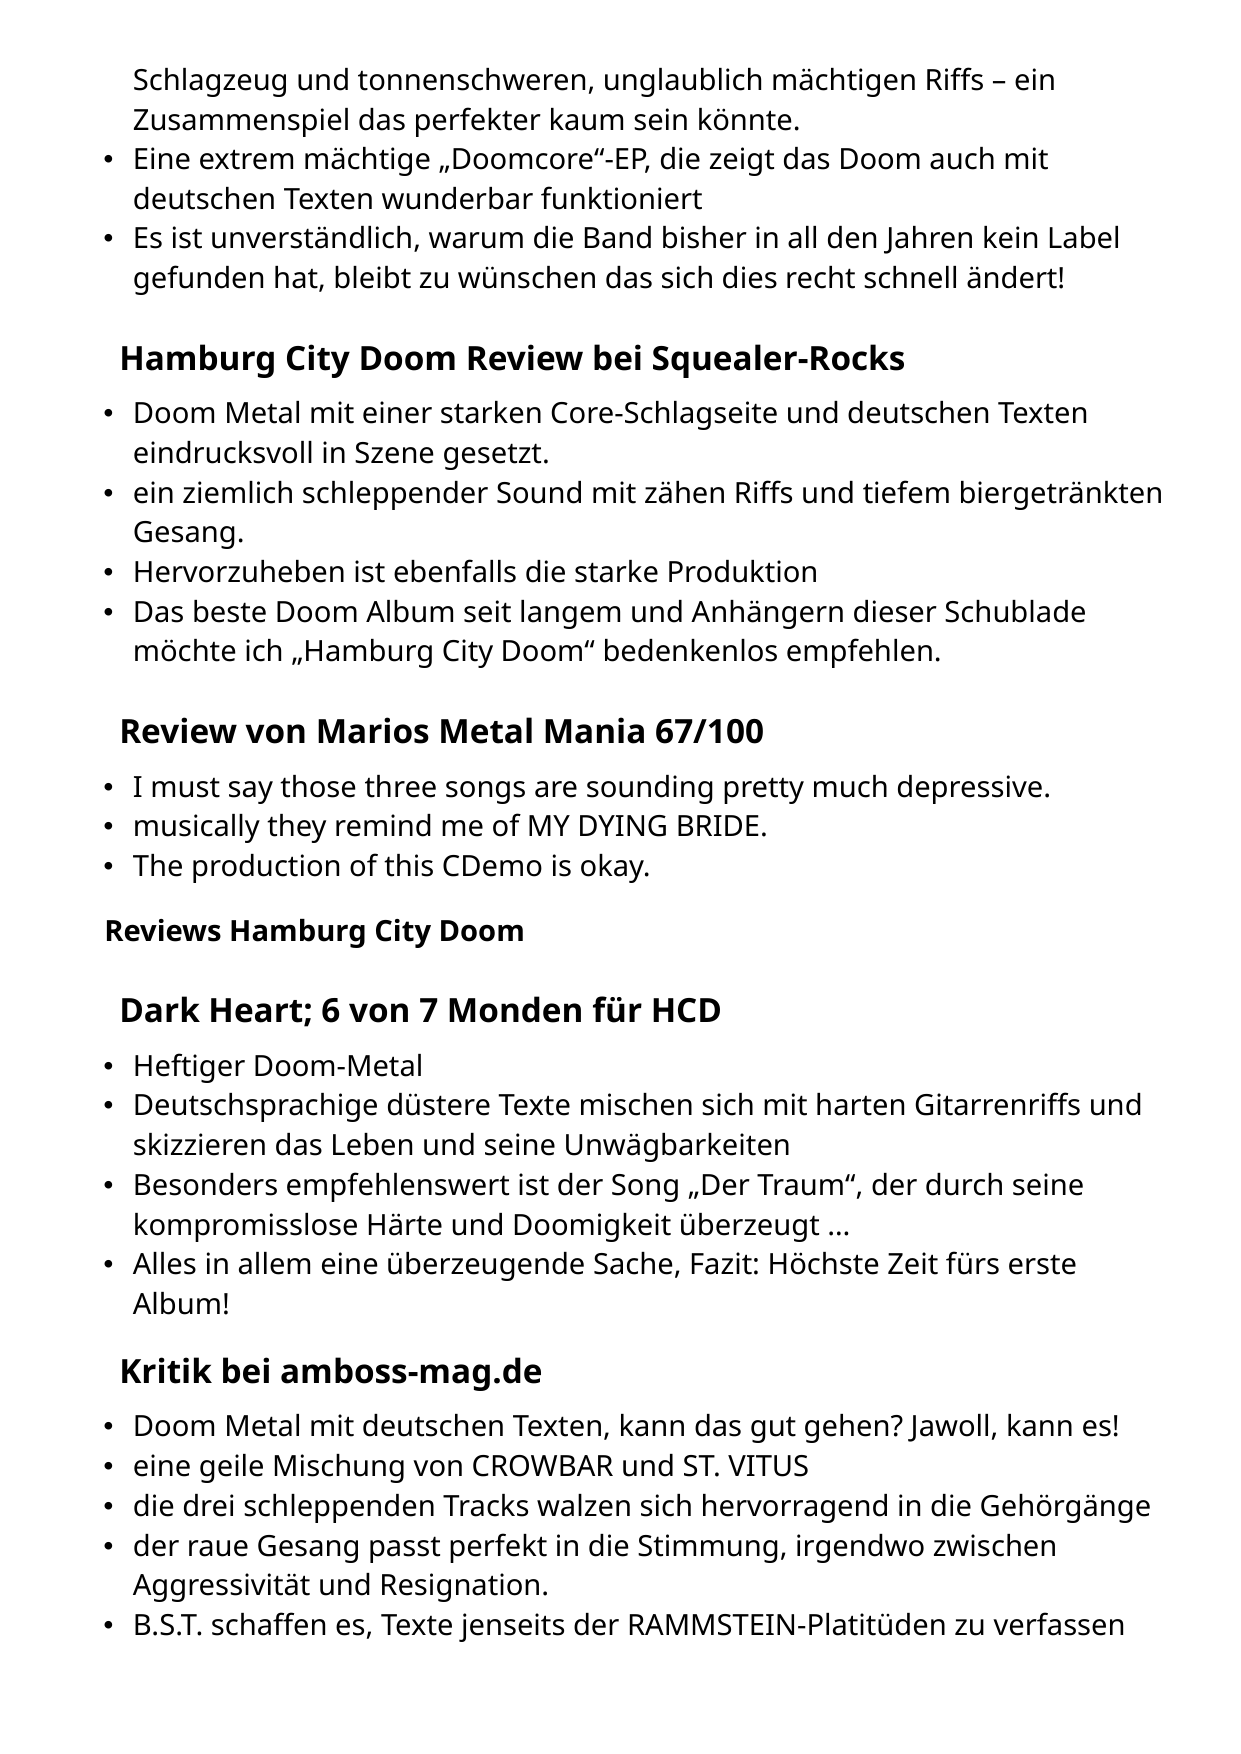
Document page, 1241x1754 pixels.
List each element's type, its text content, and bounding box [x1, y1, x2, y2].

list eine geile Mischung von CROWBAR und ST. VITUS [103, 1445, 1181, 1485]
subtitle Review von Marios Metal Mania 67/100 [59, 708, 1181, 753]
list Deutschsprachige düstere Texte mischen sich mit harten Gitarrenriffs und skizzieren das Leben und seine Unwägbarkeiten [103, 1085, 1181, 1164]
list B.S.T. schaffen es, Texte jenseits der RAMMSTEIN-Platitüden zu verfassen [103, 1604, 1181, 1644]
list die drei schleppenden Tracks walzen sich hervorragend in die Gehörgänge [103, 1485, 1181, 1525]
list ein ziemlich schleppender Sound mit zähen Riffs und tiefem biergetränkten Gesang. [103, 472, 1181, 551]
list Das beste Doom Album seit langem und Anhängern dieser Schublade möchte ich „Hamburg City Doom“ bedenkenlos empfehlen. [103, 591, 1181, 670]
subtitle Kritik bei amboss-mag.de [59, 1348, 1181, 1393]
list der raue Gesang passt perfekt in die Stimmung, irgendwo zwischen Aggressivität und Resignation. [103, 1525, 1181, 1604]
list musically they remind me of MY DYING BRIDE. [103, 806, 1181, 845]
list I must say those three songs are sounding pretty much depressive. [103, 766, 1181, 806]
subtitle Hamburg City Doom Review bei Squealer-Rocks [59, 335, 1181, 380]
list Alles in allem eine überzeugende Sache, Fazit: Höchste Zeit fürs erste Album! [103, 1243, 1181, 1323]
subtitle Reviews Hamburg City Doom [59, 910, 1181, 949]
list Doom Metal mit einer starken Core-Schlagseite und deutschen Texten eindrucksvoll in Szene gesetzt. [103, 393, 1181, 472]
list Heftiger Doom-Metal [103, 1045, 1181, 1085]
subtitle Dark Heart; 6 von 7 Monden für HCD [59, 987, 1181, 1032]
list The production of this CDemo is okay. [103, 845, 1181, 885]
list Es ist unverständlich, warum die Band bisher in all den Jahren kein Label gefunden hat, bleibt zu wünschen das sich dies recht schnell ändert! [103, 218, 1181, 297]
list Doom Metal mit deutschen Texten, kann das gut gehen? Jawoll, kann es! [103, 1406, 1181, 1445]
list Schlagzeug und tonnenschweren, unglaublich mächtigen Riffs – ein Zusammenspiel das perfekter kaum sein könnte. [103, 59, 1181, 138]
list Besonders empfehlenswert ist der Song „Der Traum“, der durch seine kompromisslose Härte und Doomigkeit überzeugt … [103, 1164, 1181, 1243]
list Eine extrem mächtige „Doomcore“-EP, die zeigt das Doom auch mit deutschen Texten wunderbar funktioniert [103, 138, 1181, 218]
list Hervorzuheben ist ebenfalls die starke Produktion [103, 551, 1181, 591]
